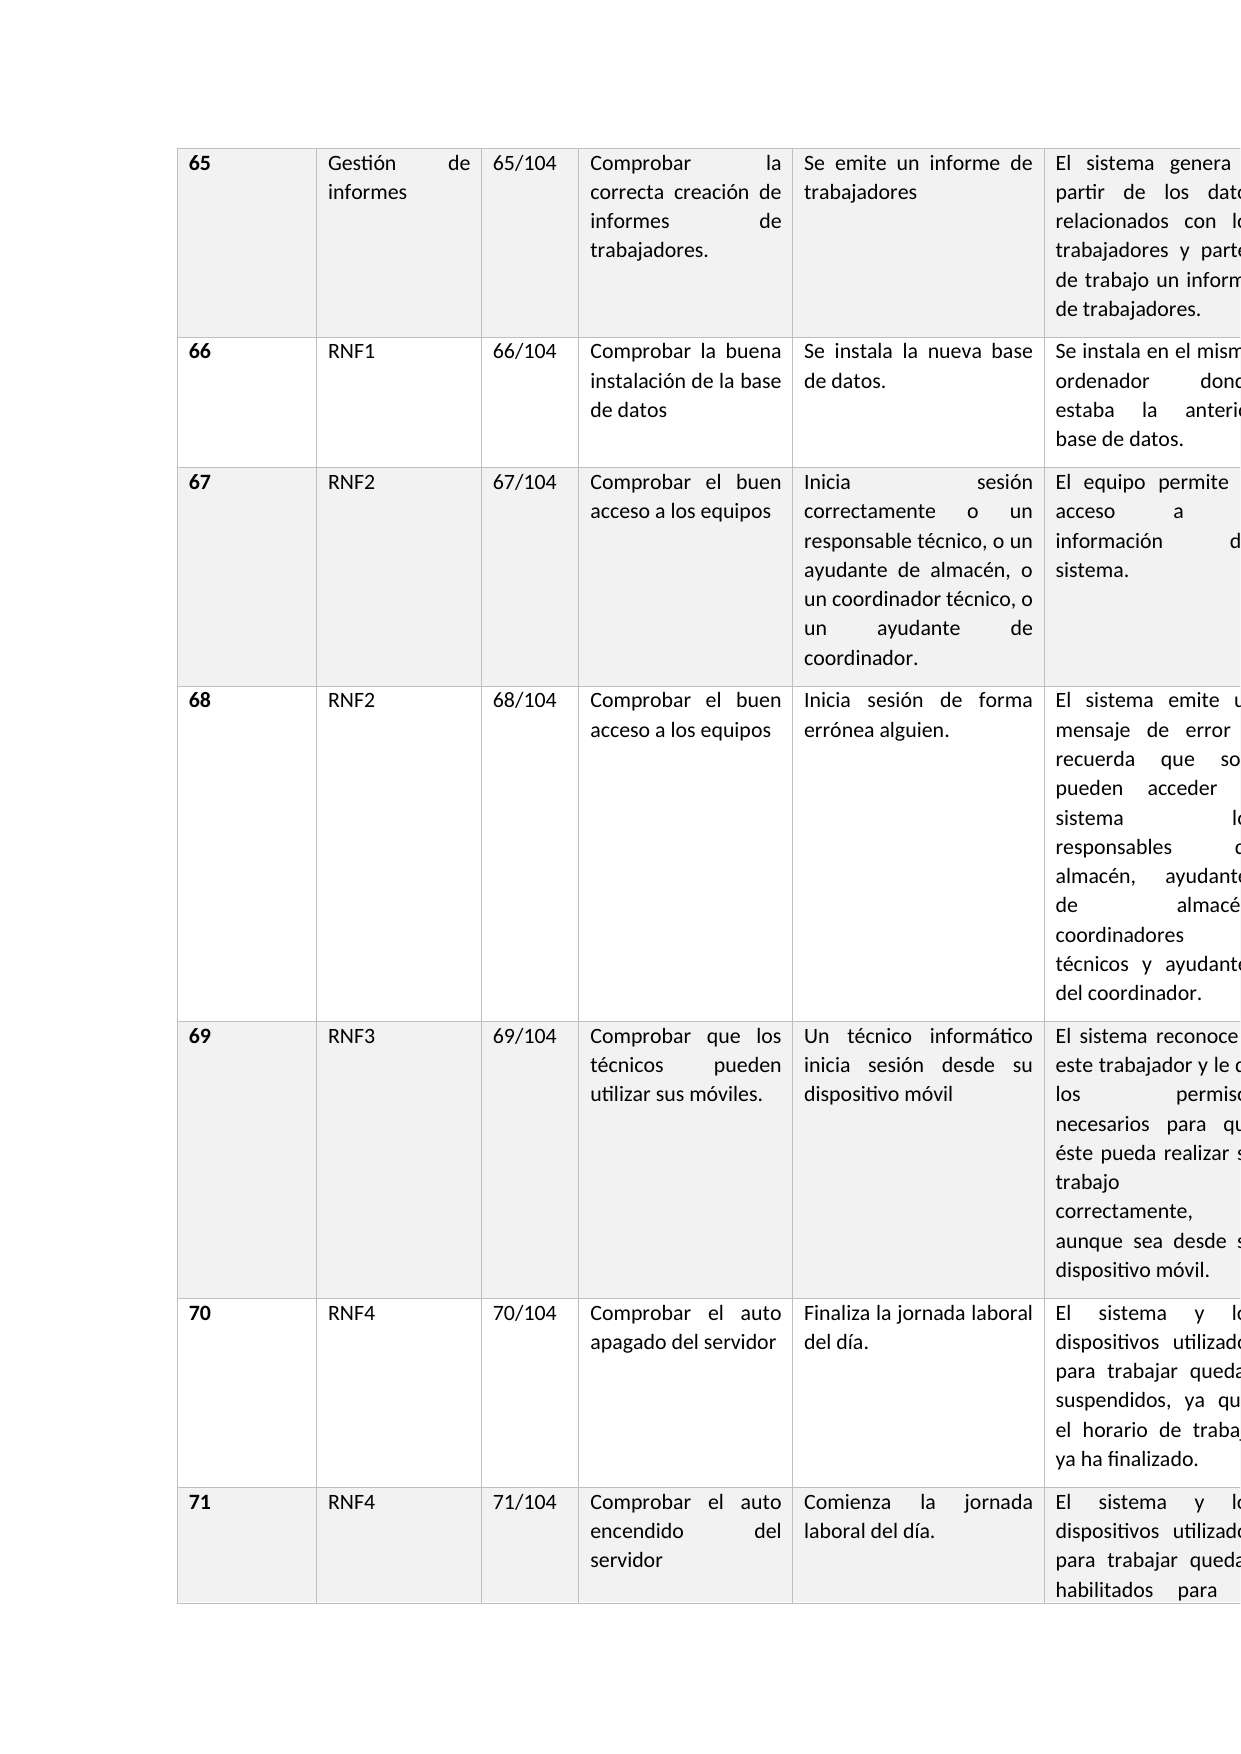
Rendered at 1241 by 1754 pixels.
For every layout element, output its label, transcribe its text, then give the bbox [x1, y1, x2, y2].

table_cell 68 [178, 687, 316, 1021]
table_cell El sistema reconoce a este trabajador y le da los permisos necesarios para que éste pueda realizar su trabajo correctamente, aunque sea desde su dispositivo móvil. [1045, 1022, 1240, 1298]
table_cell Comprobar el buen acceso a los equipos [579, 687, 792, 1021]
table_cell Comienza la jornada laboral del día. [793, 1488, 1044, 1602]
table_cell 65/104 [482, 149, 578, 337]
table_cell Comprobar la buena instalación de la base de datos [579, 338, 792, 467]
table_cell El sistema y los dispositivos utilizados para trabajar quedan suspendidos, ya que, el horario de trabajo ya ha finalizado. [1045, 1299, 1240, 1487]
table_cell 66 [178, 338, 316, 467]
table_cell 69 [178, 1022, 316, 1298]
table_cell Un técnico informático inicia sesión desde su dispositivo móvil [793, 1022, 1044, 1298]
table_cell 70 [178, 1299, 316, 1487]
table_cell RNF2 [317, 687, 481, 1021]
table_cell Comprobar el auto encendido del servidor [579, 1488, 792, 1602]
table_cell Inicia sesión de forma errónea alguien. [793, 687, 1044, 1021]
table_cell 71 [178, 1488, 316, 1602]
table_cell Comprobar que los técnicos pueden utilizar sus móviles. [579, 1022, 792, 1298]
table_cell Se emite un informe de trabajadores [793, 149, 1044, 337]
table_cell 68/104 [482, 687, 578, 1021]
table_cell El sistema y los dispositivos utilizados para trabajar quedan habilitados para la realización de la jornada laboral. [1045, 1488, 1240, 1602]
table_cell 66/104 [482, 338, 578, 467]
table_cell 71/104 [482, 1488, 578, 1602]
table_cell RNF4 [317, 1299, 481, 1487]
table_cell 67 [178, 468, 316, 686]
table_cell Se instala en el mismo ordenador donde estaba la anterior base de datos. [1045, 338, 1240, 467]
table_cell 67/104 [482, 468, 578, 686]
table_cell RNF1 [317, 338, 481, 467]
table_cell 69/104 [482, 1022, 578, 1298]
table_cell Comprobar el buen acceso a los equipos [579, 468, 792, 686]
table_cell Finaliza la jornada laboral del día. [793, 1299, 1044, 1487]
table_cell 65 [178, 149, 316, 337]
table_cell Comprobar el auto apagado del servidor [579, 1299, 792, 1487]
table_cell Comprobar la correcta creación de informes de trabajadores. [579, 149, 792, 337]
table_cell El sistema genera a partir de los datos relacionados con los trabajadores y partes de trabajo un informe de trabajadores. [1045, 149, 1240, 337]
table_cell El equipo permite el acceso a la información del sistema. [1045, 468, 1240, 686]
table_cell 70/104 [482, 1299, 578, 1487]
table_cell RNF2 [317, 468, 481, 686]
table_cell El sistema emite un mensaje de error y recuerda que solo pueden acceder al sistema los responsables de almacén, ayudantes de almacén, coordinadores técnicos y ayudantes del coordinador. [1045, 687, 1240, 1021]
table_cell Inicia sesión correctamente o un responsable técnico, o un ayudante de almacén, o un coordinador técnico, o un ayudante de coordinador. [793, 468, 1044, 686]
table_cell Gestión de informes [317, 149, 481, 337]
table_cell Se instala la nueva base de datos. [793, 338, 1044, 467]
table_cell RNF4 [317, 1488, 481, 1602]
table_cell RNF3 [317, 1022, 481, 1298]
